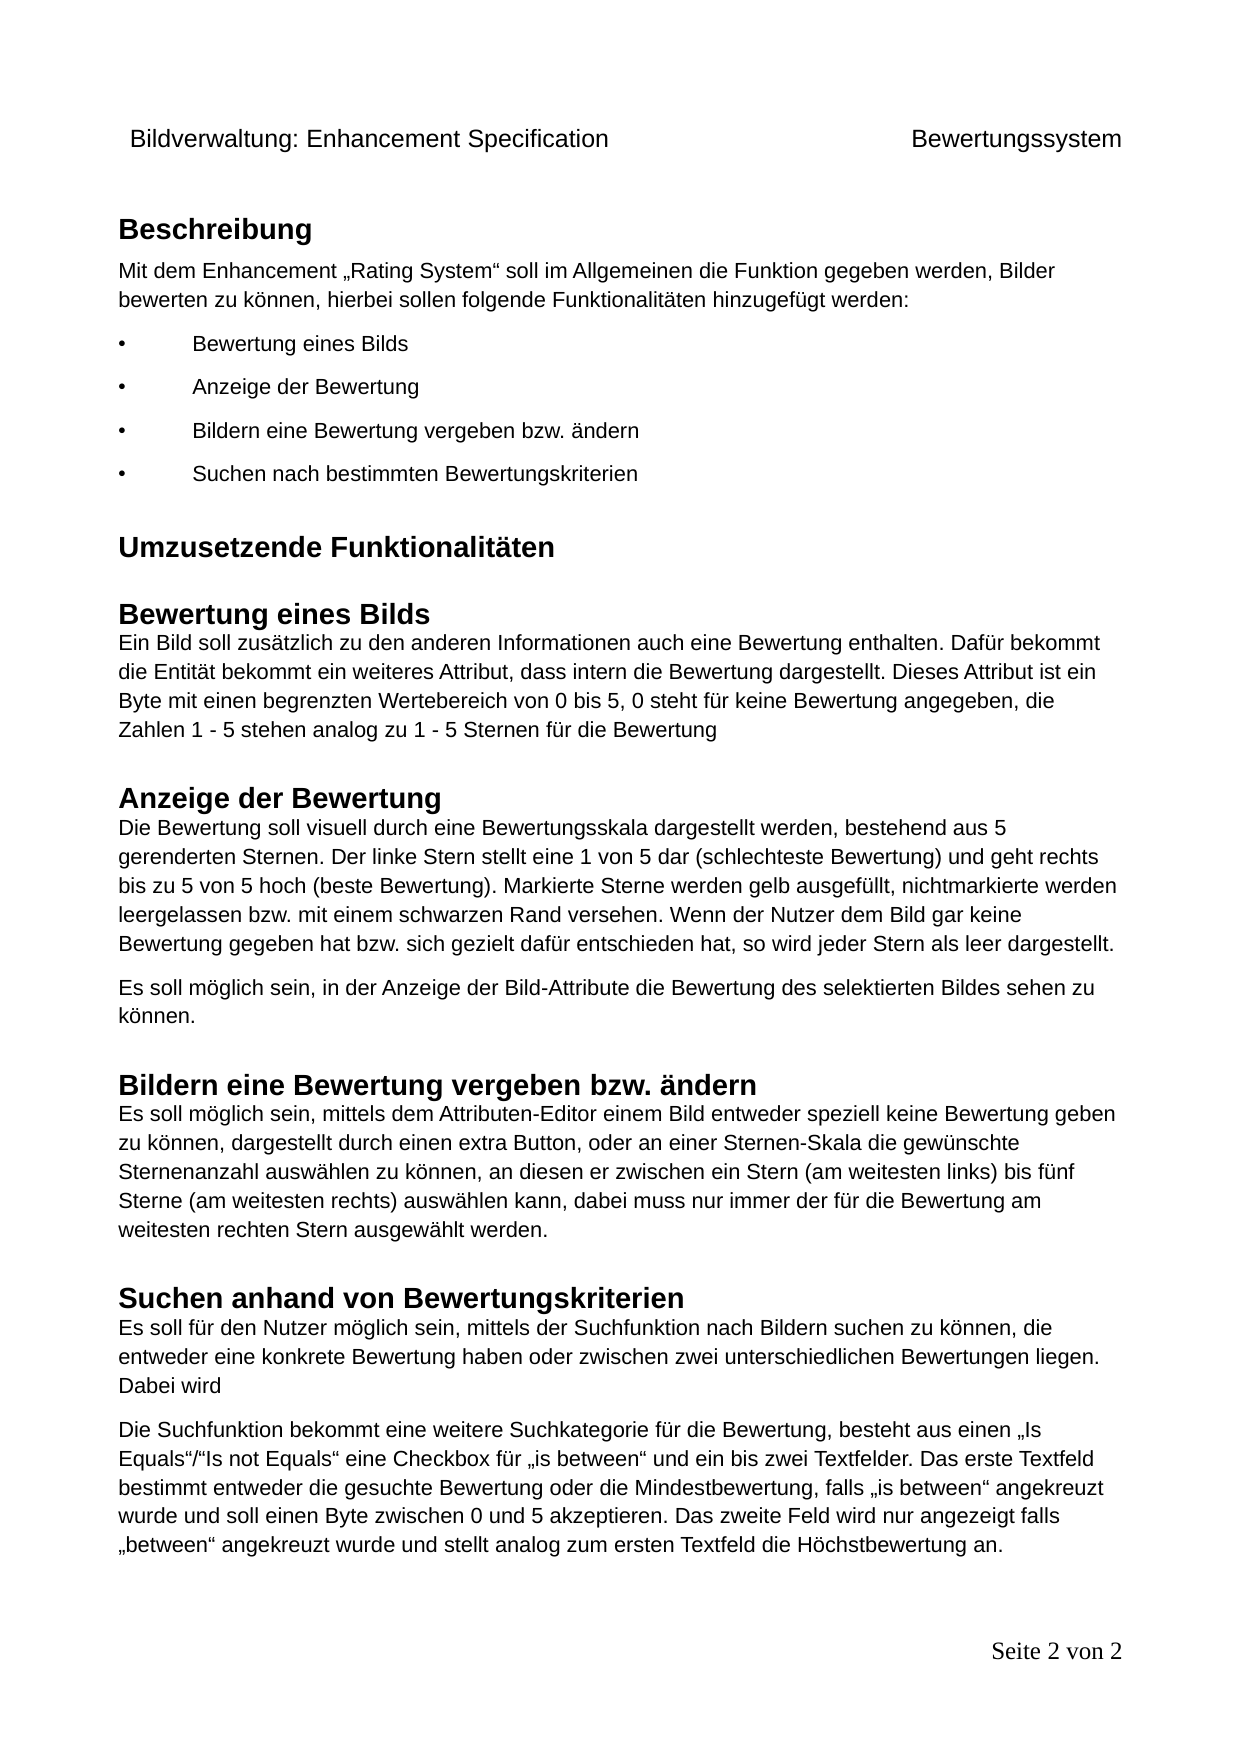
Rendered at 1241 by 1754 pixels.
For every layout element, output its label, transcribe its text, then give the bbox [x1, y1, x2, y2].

subtitle Umzusetzende Funktionalitäten [118, 530, 1122, 563]
list Bewertung eines Bilds [118, 331, 1122, 356]
subtitle Bewertung eines Bilds [118, 597, 1122, 630]
list Suchen nach bestimmten Bewertungskriterien [118, 461, 1122, 486]
list Bildern eine Bewertung vergeben bzw. ändern [118, 418, 1122, 443]
text Es soll für den Nutzer möglich sein, mittels der Suchfunktion nach Bildern suchen zu können, die entweder eine konkrete Bewertung haben oder zwischen zwei unterschiedlichen Bewertungen liegen. Dabei wird [118, 1315, 1122, 1398]
text Die Bewertung soll visuell durch eine Bewertungsskala dargestellt werden, bestehend aus 5 gerenderten Sternen. Der linke Stern stellt eine 1 von 5 dar (schlechteste Bewertung) und geht rechts bis zu 5 von 5 hoch (beste Bewertung). Markierte Sterne werden gelb ausgefüllt, nichtmarkierte werden leergelassen bzw. mit einem schwarzen Rand versehen. Wenn der Nutzer dem Bild gar keine Bewertung gegeben hat bzw. sich gezielt dafür entschieden hat, so wird jeder Stern als leer dargestellt. [118, 815, 1122, 956]
text Die Suchfunktion bekommt eine weitere Suchkategorie für die Bewertung, besteht aus einen „Is Equals“/“Is not Equals“ eine Checkbox für „is between“ und ein bis zwei Textfelder. Das erste Textfeld bestimmt entweder die gesuchte Bewertung oder die Mindestbewertung, falls „is between“ angekreuzt wurde und soll einen Byte zwischen 0 und 5 akzeptieren. Das zweite Feld wird nur angezeigt falls „between“ angekreuzt wurde und stellt analog zum ersten Textfeld die Höchstbewertung an. [118, 1416, 1122, 1557]
text Es soll möglich sein, mittels dem Attributen-Editor einem Bild entweder speziell keine Bewertung geben zu können, dargestellt durch einen extra Button, oder an einer Sternen-Skala die gewünschte Sternenanzahl auswählen zu können, an diesen er zwischen ein Stern (am weitesten links) bis fünf Sterne (am weitesten rechts) auswählen kann, dabei muss nur immer der für die Bewertung am weitesten rechten Stern ausgewählt werden. [118, 1101, 1122, 1242]
list Anzeige der Bewertung [118, 374, 1122, 399]
subtitle Suchen anhand von Bewertungskriterien [118, 1281, 1122, 1315]
subtitle Anzeige der Bewertung [118, 781, 1122, 815]
text Mit dem Enhancement „Rating System“ soll im Allgemeinen die Funktion gegeben werden, Bilder bewerten zu können, hierbei sollen folgende Funktionalitäten hinzugefügt werden: [118, 258, 1122, 312]
text Es soll möglich sein, in der Anzeige der Bild-Attribute die Bewertung des selektierten Bildes sehen zu können. [118, 974, 1122, 1028]
text Ein Bild soll zusätzlich zu den anderen Informationen auch eine Bewertung enthalten. Dafür bekommt die Entität bekommt ein weiteres Attribut, dass intern die Bewertung dargestellt. Dieses Attribut ist ein Byte mit einen begrenzten Wertebereich von 0 bis 5, 0 steht für keine Bewertung angegeben, die Zahlen 1 - 5 stehen analog zu 1 - 5 Sternen für die Bewertung [118, 630, 1122, 742]
subtitle Beschreibung [118, 212, 1122, 246]
subtitle Bildern eine Bewertung vergeben bzw. ändern [118, 1068, 1122, 1101]
